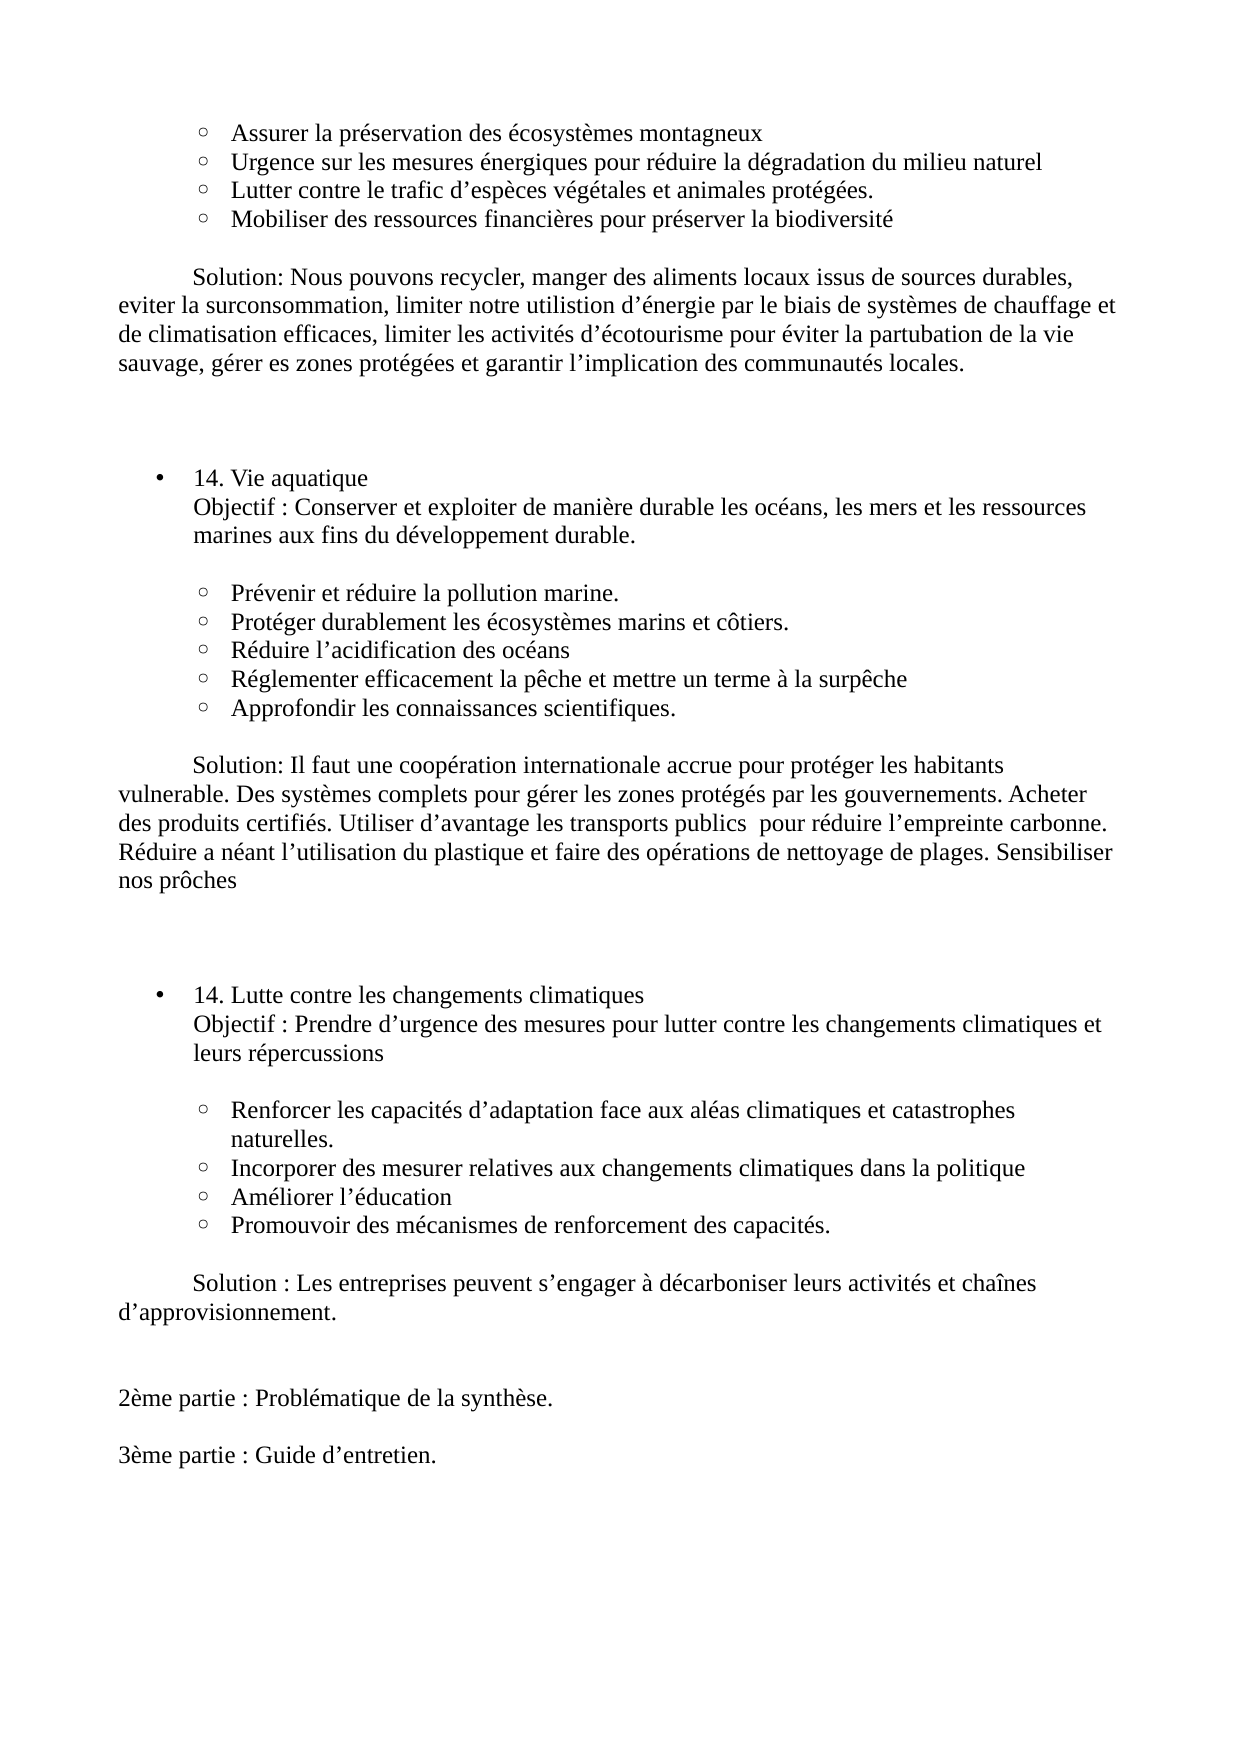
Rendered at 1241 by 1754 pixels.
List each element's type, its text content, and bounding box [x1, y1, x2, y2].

list Prévenir et réduire la pollution marine. [193, 578, 1122, 607]
list Mobiliser des ressources financières pour préserver la biodiversité [193, 204, 1122, 233]
list Lutter contre le trafic d’espèces végétales et animales protégées. [193, 176, 1122, 204]
list 14. Vie aquatique [156, 463, 1122, 492]
list Renforcer les capacités d’adaptation face aux aléas climatiques et catastrophes naturelles. [193, 1096, 1122, 1153]
list Incorporer des mesurer relatives aux changements climatiques dans la politique [193, 1153, 1122, 1182]
list Objectif : Conserver et exploiter de manière durable les océans, les mers et les ressources marines aux fins du développement durable. [156, 492, 1122, 549]
text Solution: Il faut une coopération internationale accrue pour protéger les habitants vulnerable. Des systèmes complets pour gérer les zones protégés par les gouvernements. Acheter des produits certifiés. Utiliser d’avantage les transports publics pour réduire l’empreinte carbonne. Réduire a néant l’utilisation du plastique et faire des opérations de nettoyage de plages. Sensibiliser nos prôches [118, 751, 1122, 894]
list Assurer la préservation des écosystèmes montagneux [193, 118, 1122, 147]
text Solution: Nous pouvons recycler, manger des aliments locaux issus de sources durables, eviter la surconsommation, limiter notre utilistion d’énergie par le biais de systèmes de chauffage et de climatisation efficaces, limiter les activités d’écotourisme pour éviter la partubation de la vie sauvage, gérer es zones protégées et garantir l’implication des communautés locales. [118, 262, 1122, 377]
list Protéger durablement les écosystèmes marins et côtiers. [193, 607, 1122, 636]
list Améliorer l’éducation [193, 1182, 1122, 1211]
list Réglementer efficacement la pêche et mettre un terme à la surpêche [193, 664, 1122, 693]
list Objectif : Prendre d’urgence des mesures pour lutter contre les changements climatiques et leurs répercussions [156, 1009, 1122, 1067]
list Réduire l’acidification des océans [193, 636, 1122, 664]
list Urgence sur les mesures énergiques pour réduire la dégradation du milieu naturel [193, 147, 1122, 176]
text Solution : Les entreprises peuvent s’engager à décarboniser leurs activités et chaînes d’approvisionnement. [118, 1268, 1122, 1326]
list Approfondir les connaissances scientifiques. [193, 693, 1122, 722]
list Promouvoir des mécanismes de renforcement des capacités. [193, 1211, 1122, 1239]
text 3ème partie : Guide d’entretien. [118, 1441, 1122, 1469]
text 2ème partie : Problématique de la synthèse. [118, 1383, 1122, 1412]
list 14. Lutte contre les changements climatiques [156, 981, 1122, 1009]
